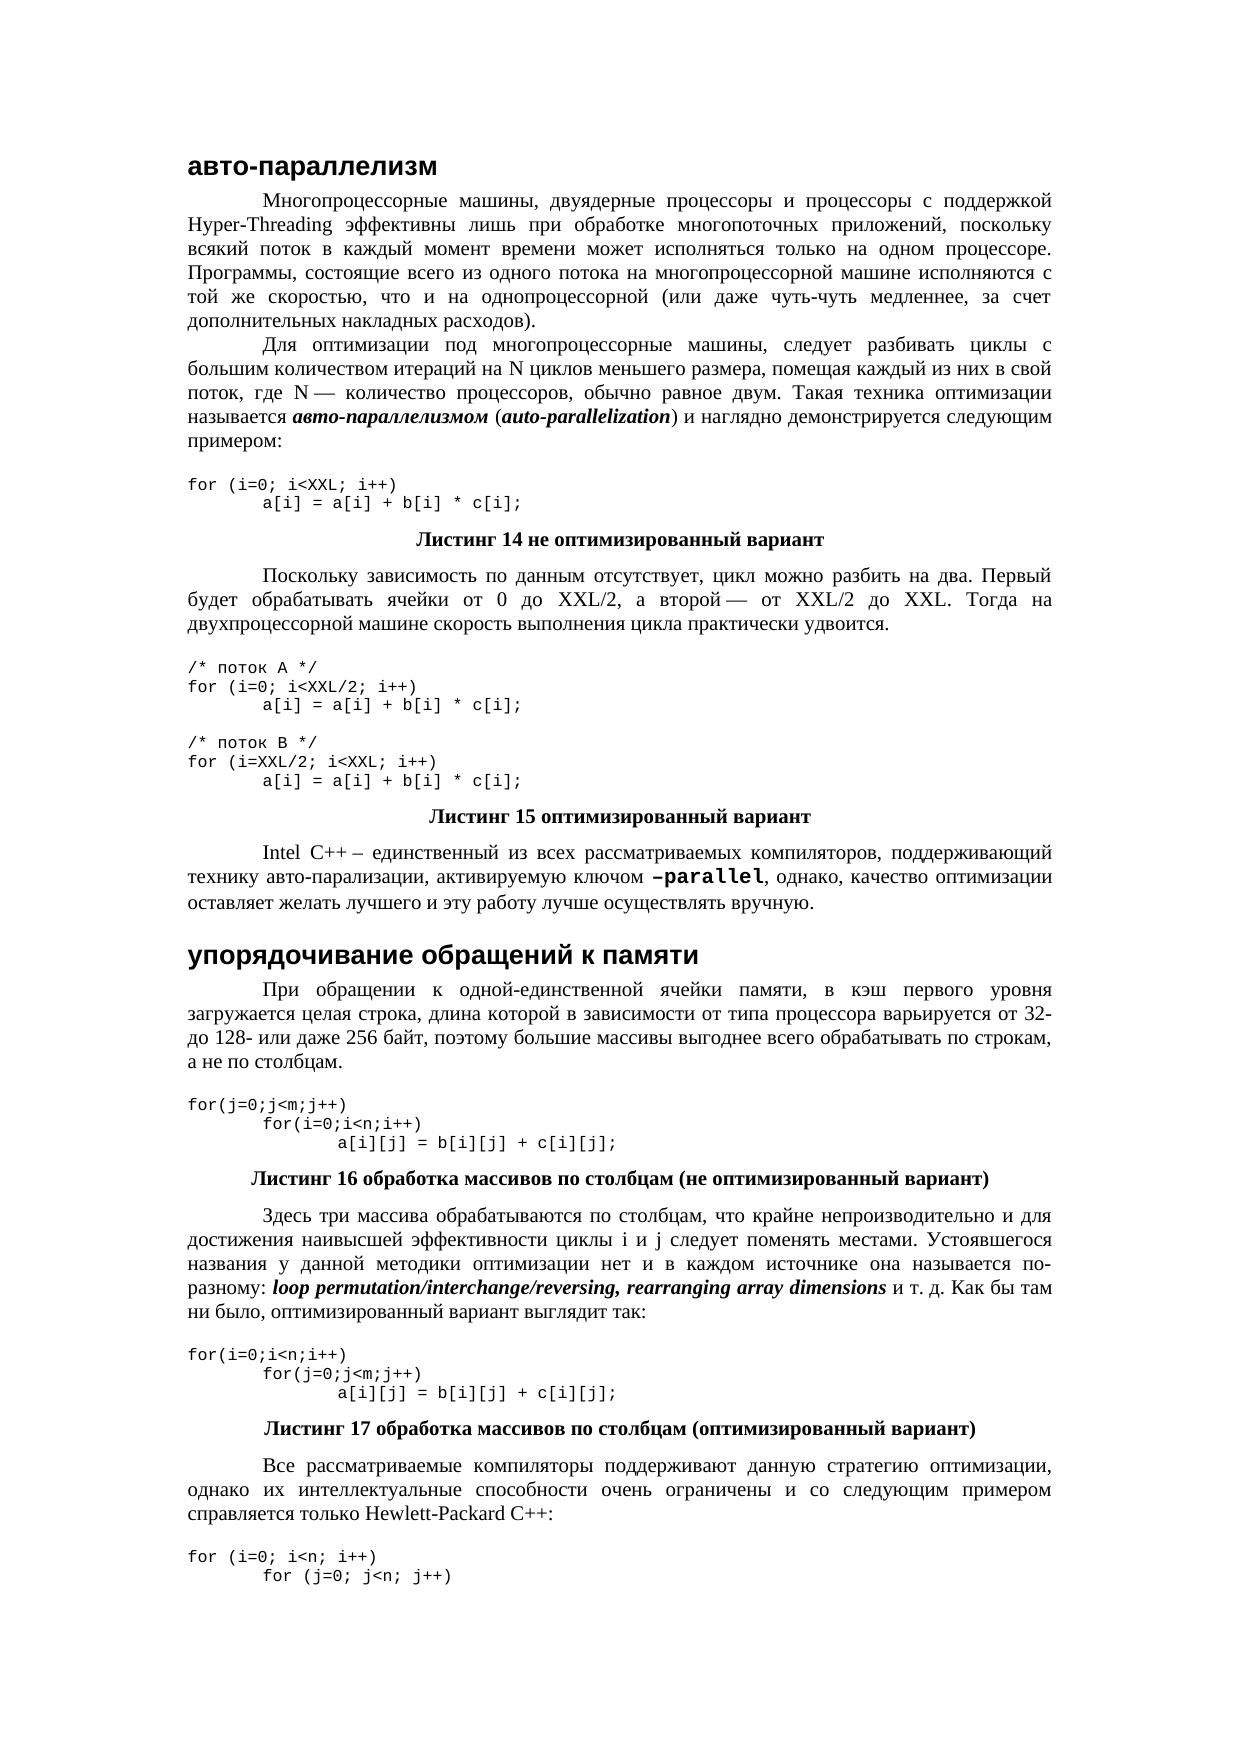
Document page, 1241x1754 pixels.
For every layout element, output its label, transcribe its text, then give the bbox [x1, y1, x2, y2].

text Для оптимизации под многопроцессорные машины, следует разбивать циклы с большим количеством итераций на N циклов меньшего размера, помещая каждый из них в свой поток, где N — количество процессоров, обычно равное двум. Такая техника оптимизации называется авто-параллелизмом (auto-parallelization) и наглядно демонстрируется следующим примером: [187, 332, 1053, 452]
text Листинг 17 обработка массивов по столбцам (оптимизированный вариант) [187, 1416, 1053, 1440]
text Поскольку зависимость по данным отсутствует, цикл можно разбить на два. Первый будет обрабатывать ячейки от 0 до XXL/2, а второй — от XXL/2 до XXL. Тогда на двухпроцессорной машине скорость выполнения цикла практически удвоится. [187, 563, 1053, 635]
text Многопроцессорные машины, двуядерные процессоры и процессоры с поддержкой Hyper-Threading эффективны лишь при обработке многопоточных приложений, поскольку всякий поток в каждый момент времени может исполняться только на одном процессоре. Программы, состоящие всего из одного потока на многопроцессорной машине исполняются с той же скоростью, что и на однопроцессорной (или даже чуть-чуть медленнее, за счет дополнительных накладных расходов). [187, 187, 1053, 332]
text for (i=XXL/2; i<XXL; i++) [187, 753, 1053, 772]
text for(j=0;j<m;j++) [187, 1366, 1053, 1385]
text Intel C++ – единственный из всех рассматриваемых компиляторов, поддерживающий технику авто-парализации, активируемую ключом –parallel, однако, качество оптимизации оставляет желать лучшего и эту работу лучше осуществлять вручную. [187, 840, 1053, 914]
subtitle упорядочивание обращений к памяти [187, 939, 1053, 970]
text a[i] = a[i] + b[i] * c[i]; [187, 697, 1053, 716]
text for(i=0;i<n;i++) [187, 1347, 1053, 1366]
text for (i=0; i<XXL/2; i++) [187, 678, 1053, 697]
text a[i] = a[i] + b[i] * c[i]; [187, 495, 1053, 514]
text Листинг 16 обработка массивов по столбцам (не оптимизированный вариант) [187, 1166, 1053, 1190]
subtitle авто-параллелизм [187, 150, 1053, 181]
text a[i][j] = b[i][j] + c[i][j]; [187, 1135, 1053, 1153]
text Листинг 14 не оптимизированный вариант [187, 526, 1053, 551]
text Листинг 15 оптимизированный вариант [187, 804, 1053, 828]
text for (i=0; i<XXL; i++) [187, 476, 1053, 495]
text При обращении к одной-единственной ячейки памяти, в кэш первого уровня загружается целая строка, длина которой в зависимости от типа процессора варьируется от 32- до 128- или даже 256 байт, поэтому большие массивы выгоднее всего обрабатывать по строкам, а не по столбцам. [187, 977, 1053, 1073]
text /* поток A */ [187, 659, 1053, 678]
text for (j=0; j<n; j++) [187, 1568, 1053, 1587]
text a[i] = a[i] + b[i] * c[i]; [187, 772, 1053, 791]
text for(i=0;i<n;i++) [187, 1116, 1053, 1135]
text a[i][j] = b[i][j] + c[i][j]; [187, 1385, 1053, 1403]
text Все рассматриваемые компиляторы поддерживают данную стратегию оптимизации, однако их интеллектуальные способности очень ограничены и со следующим примером справляется только Hewlett-Packard C++: [187, 1453, 1053, 1525]
text for(j=0;j<m;j++) [187, 1097, 1053, 1116]
text Здесь три массива обрабатываются по столбцам, что крайне непроизводительно и для достижения наивысшей эффективности циклы i и j следует поменять местами. Устоявшегося названия у данной методики оптимизации нет и в каждом источнике она называется по-разному: loop permutation/interchange/reversing, rearranging array dimensions и т. д. Как бы там ни было, оптимизированный вариант выглядит так: [187, 1203, 1053, 1323]
text /* поток B */ [187, 735, 1053, 753]
text for (i=0; i<n; i++) [187, 1549, 1053, 1568]
